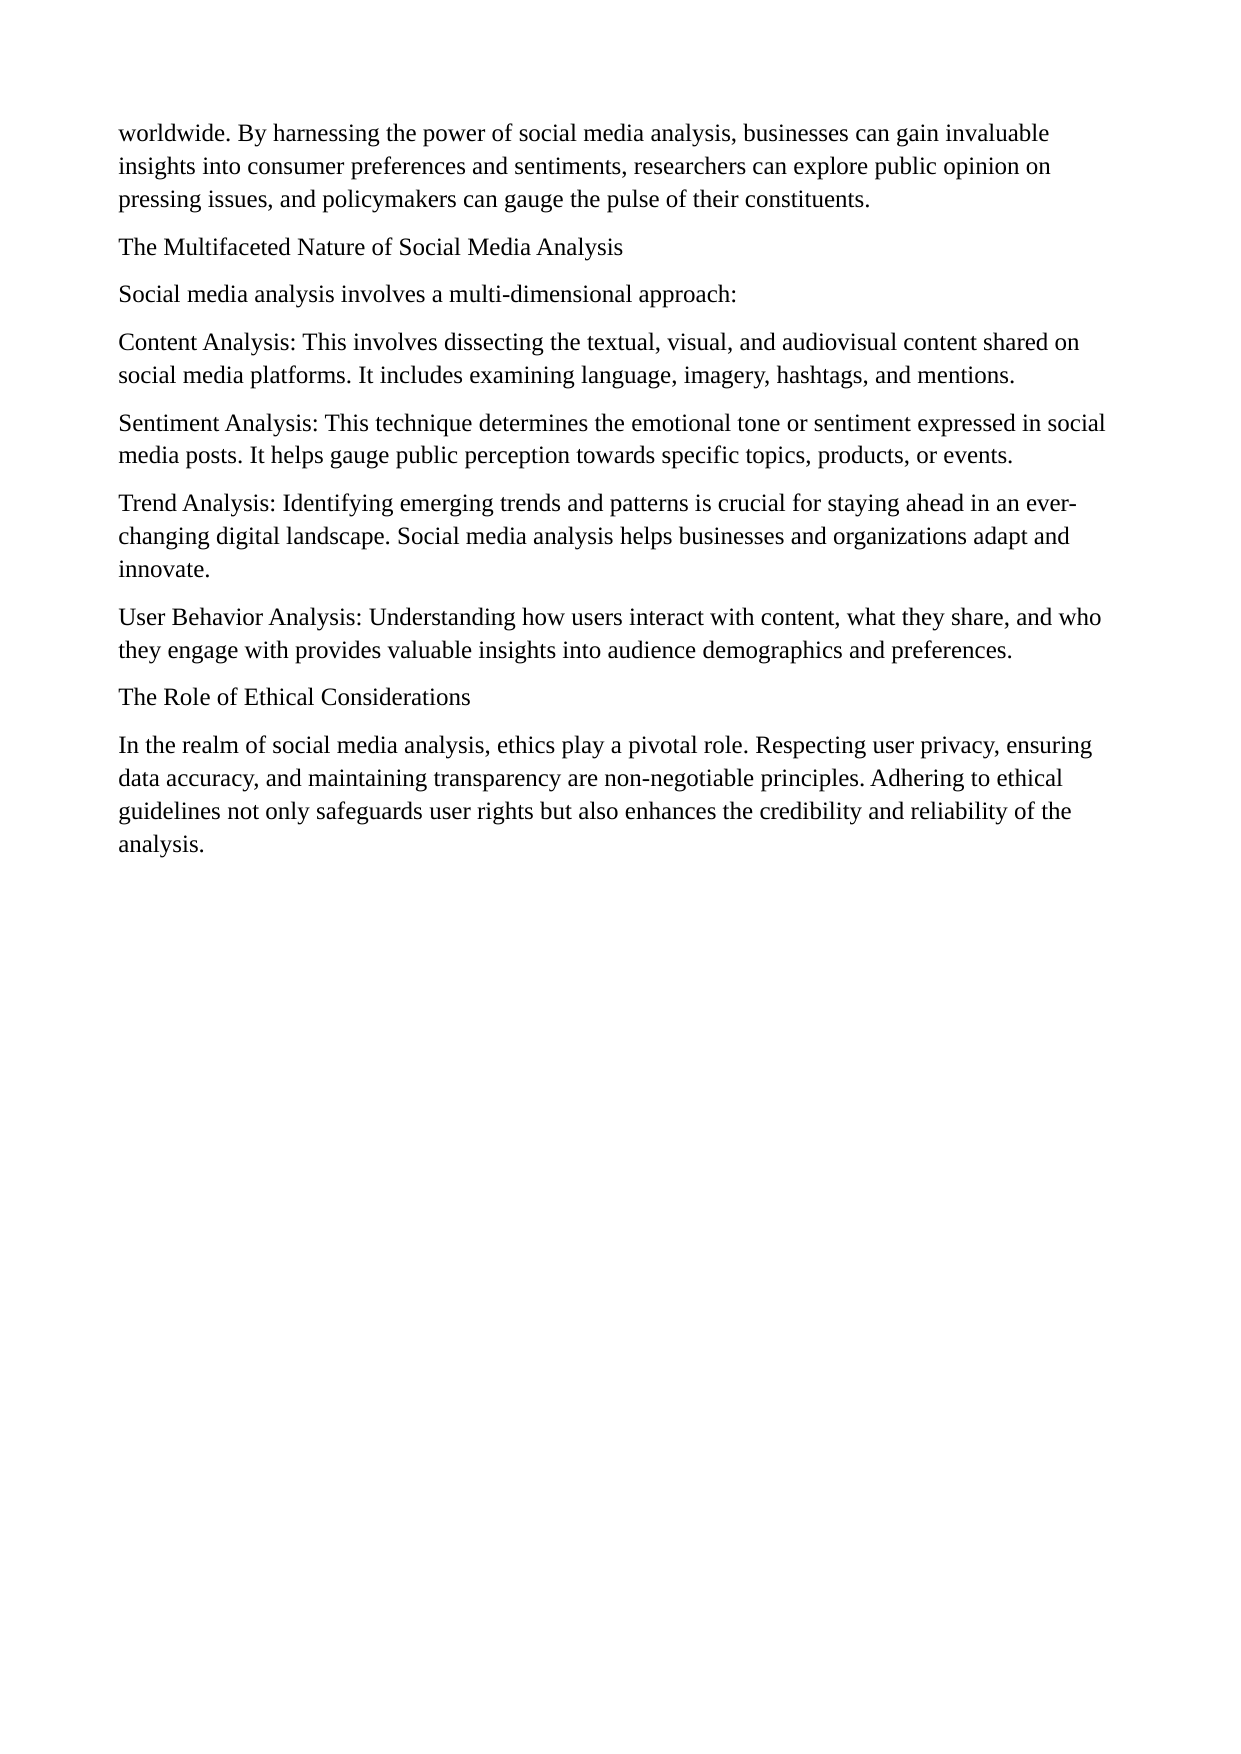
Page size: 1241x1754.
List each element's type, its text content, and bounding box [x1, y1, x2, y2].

text Social media analysis involves a multi-dimensional approach: [118, 279, 1122, 308]
text In the realm of social media analysis, ethics play a pivotal role. Respecting user privacy, ensuring data accuracy, and maintaining transparency are non-negotiable principles. Adhering to ethical guidelines not only safeguards user rights but also enhances the credibility and reliability of the analysis. [118, 730, 1122, 858]
text The Role of Ethical Considerations [118, 682, 1122, 711]
text User Behavior Analysis: Understanding how users interact with content, what they share, and who they engage with provides valuable insights into audience demographics and preferences. [118, 602, 1122, 664]
text The Multifaceted Nature of Social Media Analysis [118, 232, 1122, 261]
text Sentiment Analysis: This technique determines the emotional tone or sentiment expressed in social media posts. It helps gauge public perception towards specific topics, products, or events. [118, 408, 1122, 469]
text Content Analysis: This involves dissecting the textual, visual, and audiovisual content shared on social media platforms. It includes examining language, imagery, hashtags, and mentions. [118, 327, 1122, 389]
text worldwide. By harnessing the power of social media analysis, businesses can gain invaluable insights into consumer preferences and sentiments, researchers can explore public opinion on pressing issues, and policymakers can gauge the pulse of their constituents. [118, 118, 1122, 213]
text Trend Analysis: Identifying emerging trends and patterns is crucial for staying ahead in an ever-changing digital landscape. Social media analysis helps businesses and organizations adapt and innovate. [118, 488, 1122, 583]
